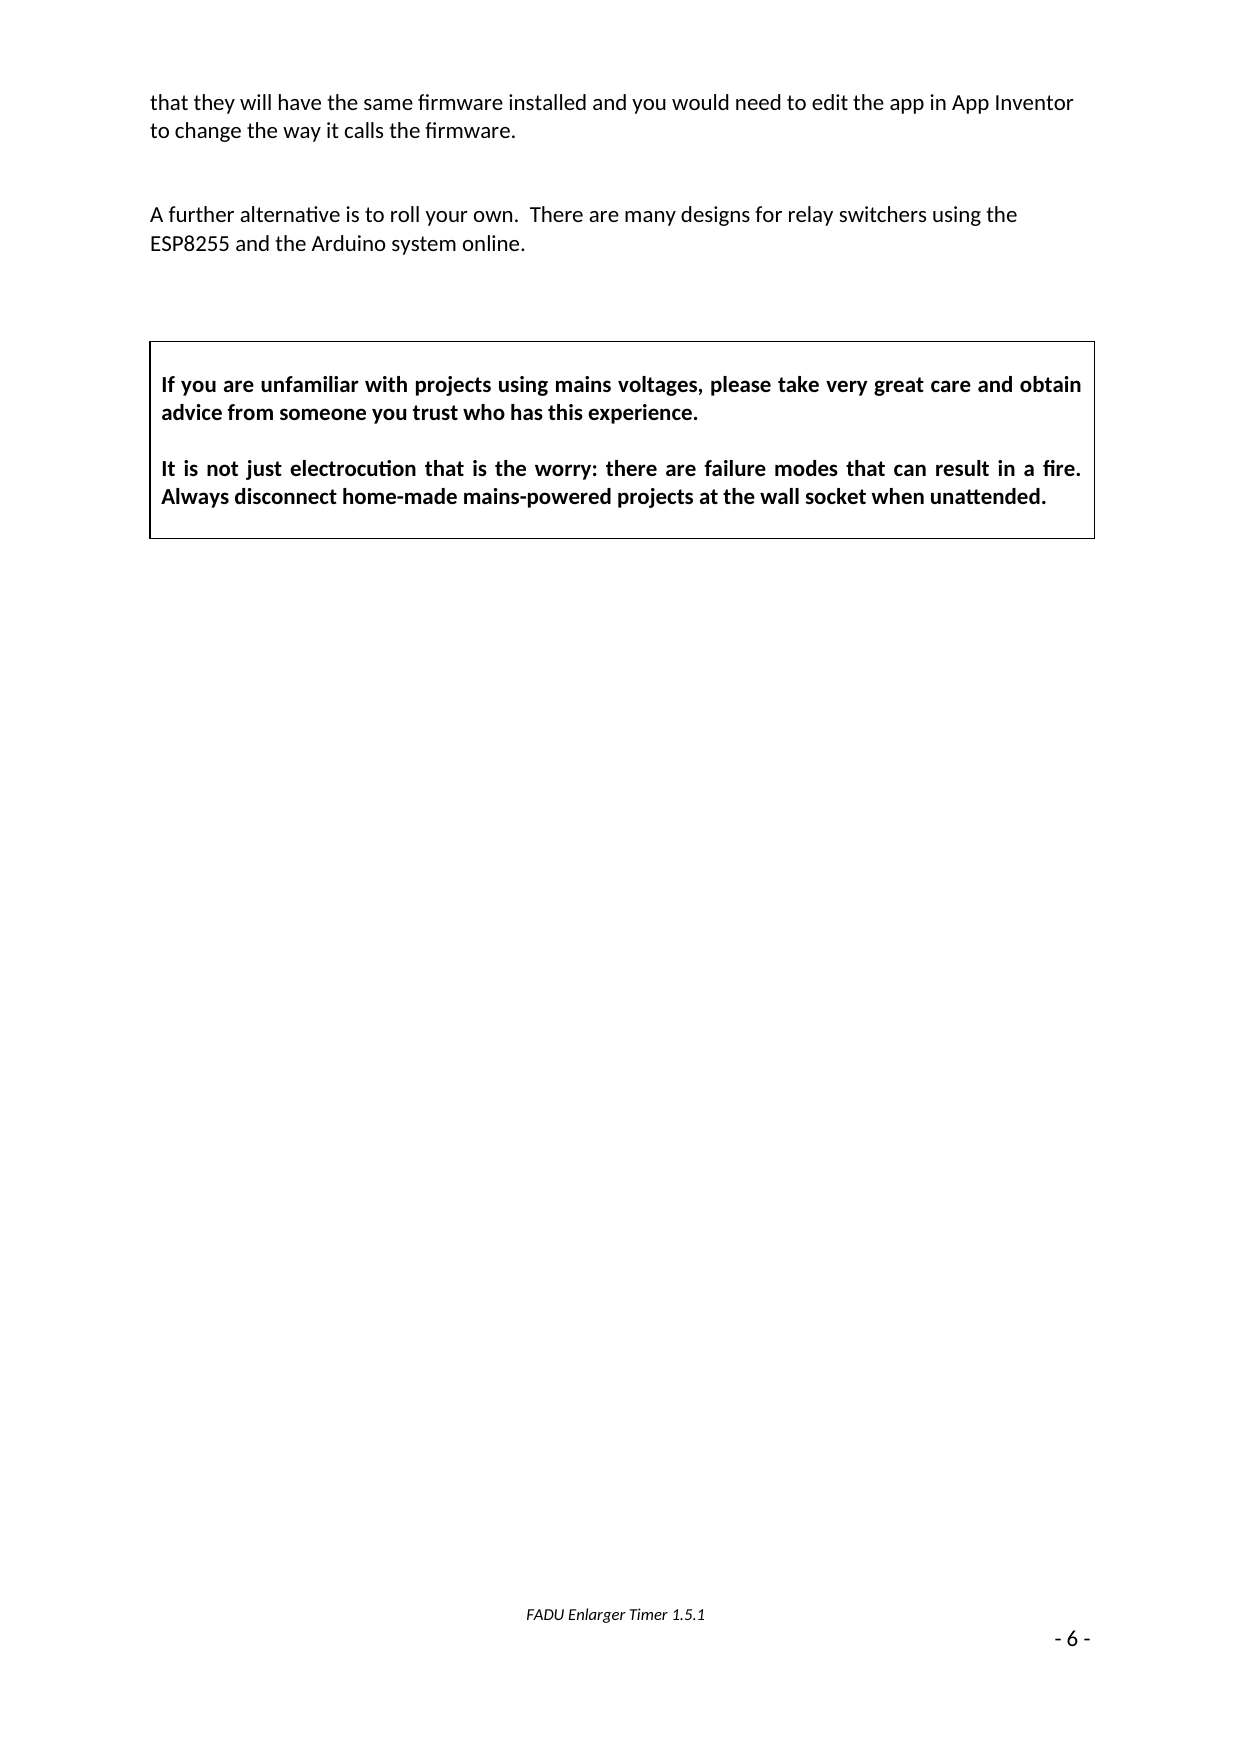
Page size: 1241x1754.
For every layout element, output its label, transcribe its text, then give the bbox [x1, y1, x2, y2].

text that they will have the same firmware installed and you would need to edit the app in App Inventor to change the way it calls the firmware. [150, 88, 1090, 144]
table_header If you are unfamiliar with projects using mains voltages, please take very great care and obtain advice from someone you trust who has this experience. It is not just electrocution that is the worry: there are failure modes that can result in a fire. Always disconnect home-made mains-powered projects at the wall socket when unattended. [151, 342, 1094, 538]
text A further alternative is to roll your own. There are many designs for relay switchers using the ESP8255 and the Arduino system online. [150, 201, 1090, 257]
